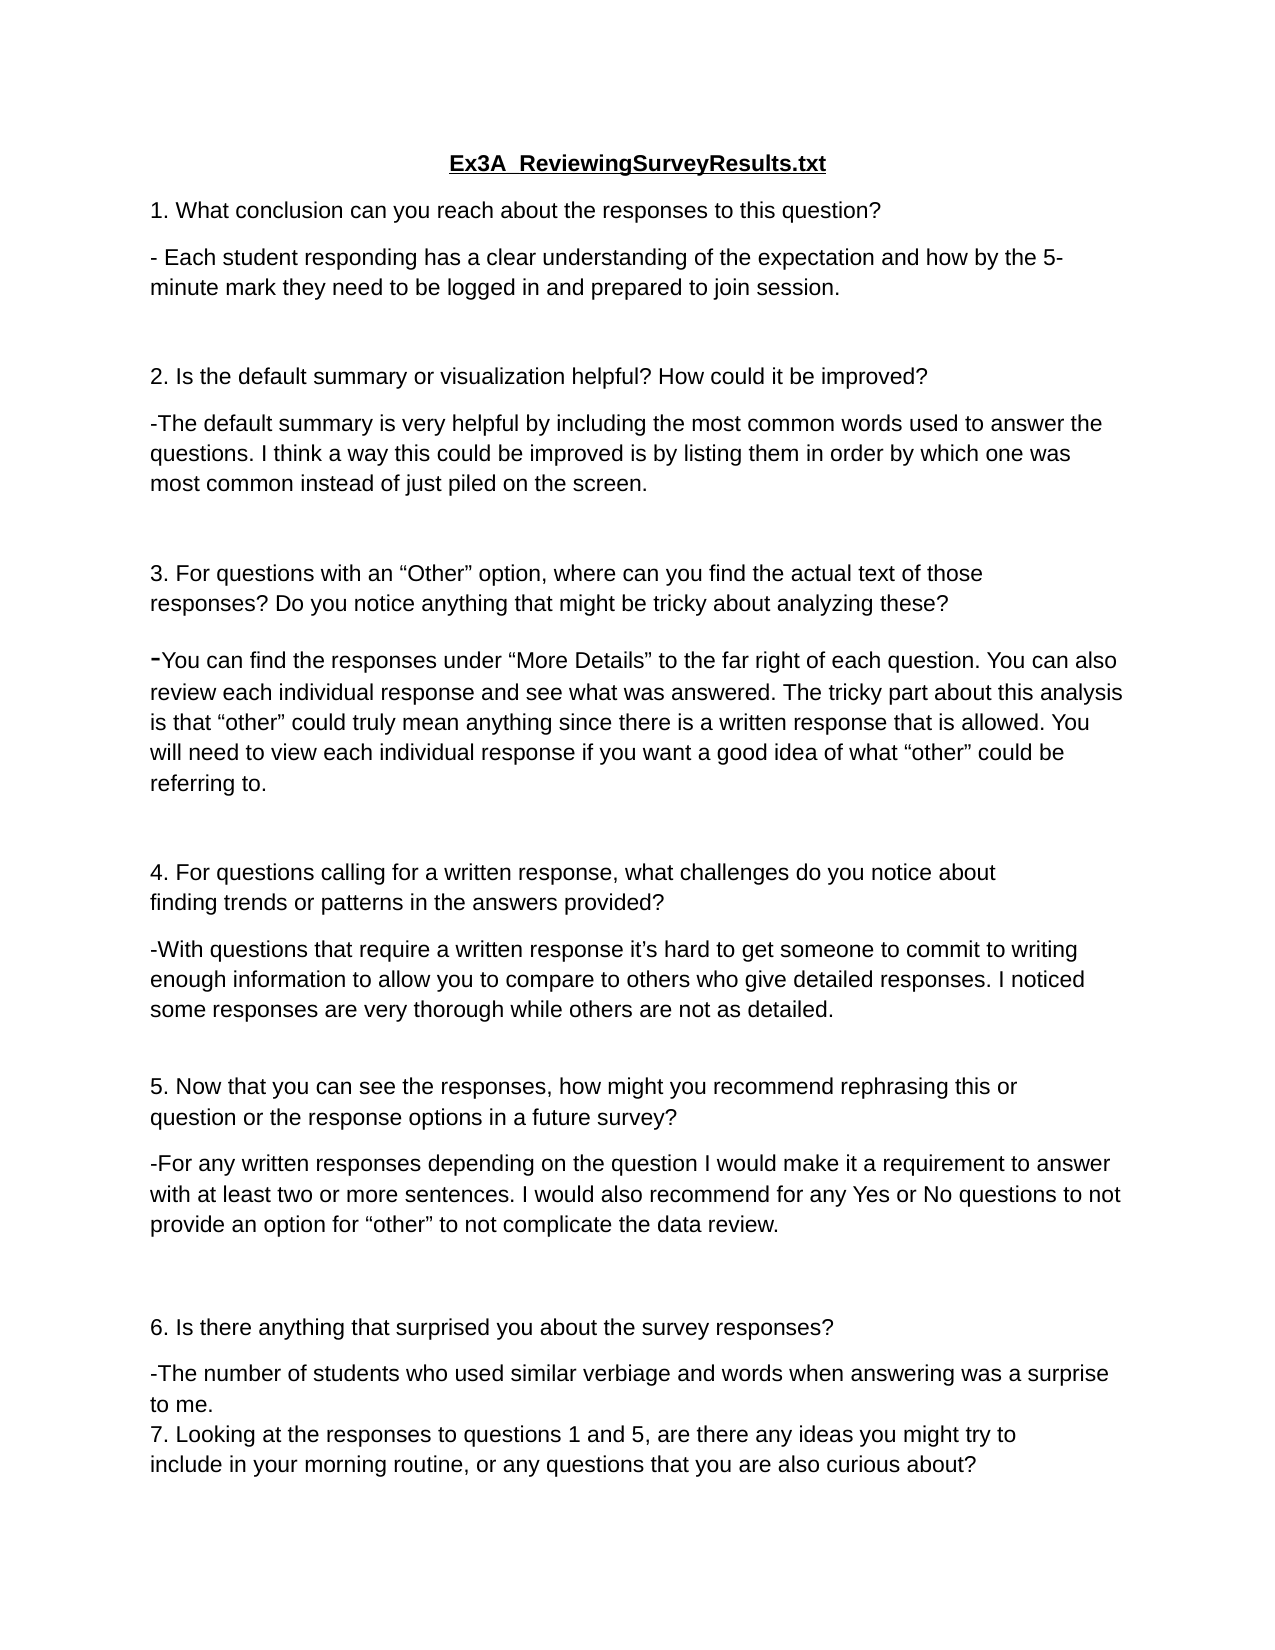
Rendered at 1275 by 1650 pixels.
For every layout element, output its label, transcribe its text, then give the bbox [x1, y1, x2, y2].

text 3. For questions with an “Other” option, where can you find the actual text of those responses? Do you notice anything that might be tricky about analyzing these? [150, 517, 1125, 616]
text -The number of students who used similar verbiage and words when answering was a surprise to me. 7. Looking at the responses to questions 1 and 5, are there any ideas you might try to include in your morning routine, or any questions that you are also curious about? [150, 1360, 1125, 1477]
text 6. Is there anything that surprised you about the survey responses? [150, 1313, 1125, 1340]
text -For any written responses depending on the question I would make it a requirement to answer with at least two or more sentences. I would also recommend for any Yes or No questions to not provide an option for “other” to not complicate the data review. [150, 1150, 1125, 1237]
text 2. Is the default summary or visualization helpful? How could it be improved? [150, 321, 1125, 389]
text 1. What conclusion can you reach about the responses to this question? [150, 197, 1125, 223]
text 5. Now that you can see the responses, how might you recommend rephrasing this or question or the response options in a future survey? [150, 1043, 1125, 1130]
text -With questions that require a written response it’s hard to get someone to commit to writing enough information to allow you to compare to others who give detailed responses. I noticed some responses are very thorough while others are not as detailed. [150, 936, 1125, 1023]
text 4. For questions calling for a written response, what challenges do you notice about finding trends or patterns in the answers provided? [150, 816, 1125, 915]
text -The default summary is very helpful by including the most common words used to answer the questions. I think a way this could be improved is by listing them in order by which one was most common instead of just piled on the screen. [150, 410, 1125, 497]
text -You can find the responses under “More Details” to the far right of each question. You can also review each individual response and see what was answered. The tricky part about this analysis is that “other” could truly mean anything since there is a written response that is allowed. You will need to view each individual response if you want a good idea of what “other” could be referring to. [150, 637, 1125, 796]
text Ex3A_ReviewingSurveyResults.txt [150, 150, 1125, 176]
text - Each student responding has a clear understanding of the expectation and how by the 5-minute mark they need to be logged in and prepared to join session. [150, 244, 1125, 300]
